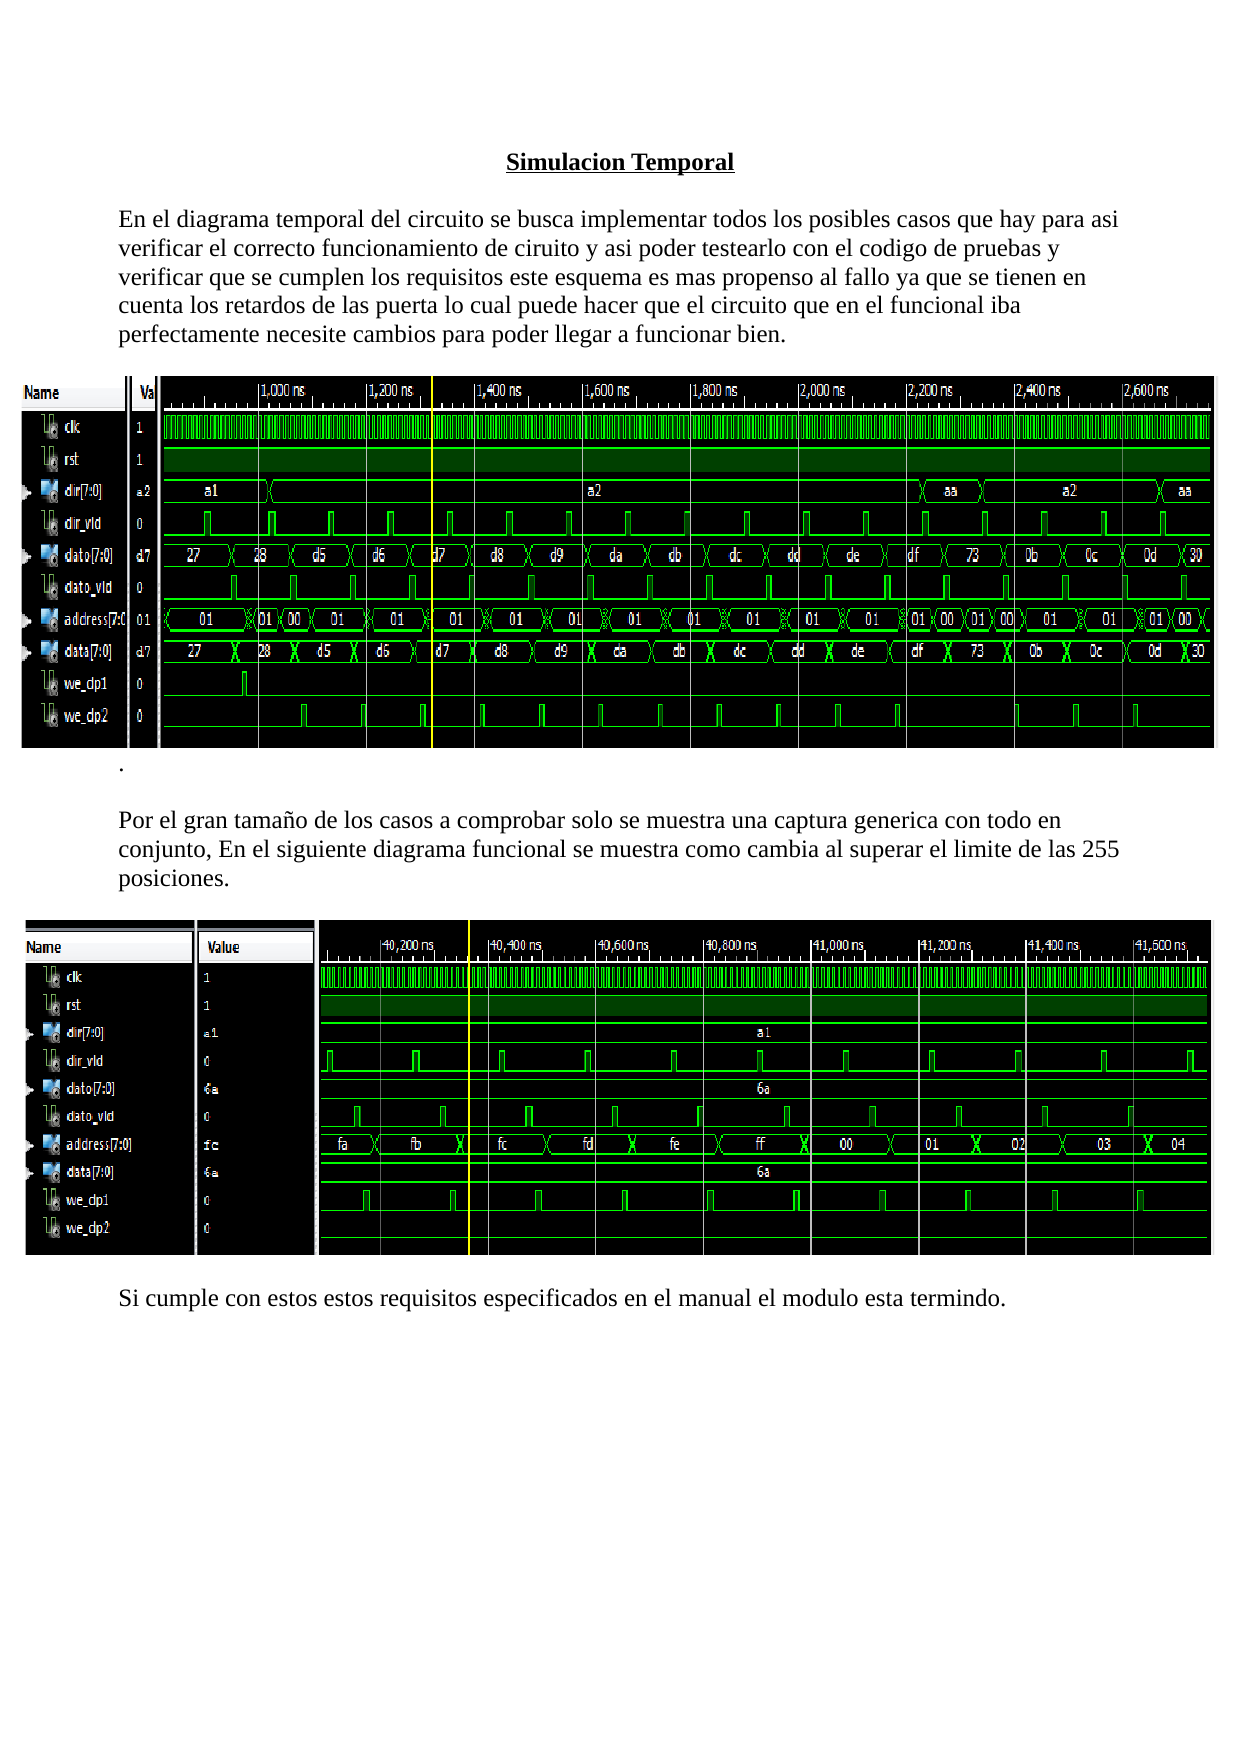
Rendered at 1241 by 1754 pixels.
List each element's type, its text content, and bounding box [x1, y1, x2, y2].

text . [118, 748, 1122, 777]
text Simulacion Temporal [118, 147, 1122, 176]
picture [21, 376, 1219, 748]
picture [25, 920, 1215, 1255]
text Por el gran tamaño de los casos a comprobar solo se muestra una captura generica con todo en conjunto, En el siguiente diagrama funcional se muestra como cambia al superar el limite de las 255 posiciones. [118, 805, 1122, 892]
text En el diagrama temporal del circuito se busca implementar todos los posibles casos que hay para asi verificar el correcto funcionamiento de ciruito y asi poder testearlo con el codigo de pruebas y verificar que se cumplen los requisitos este esquema es mas propenso al fallo ya que se tienen en cuenta los retardos de las puerta lo cual puede hacer que el circuito que en el funcional iba perfectamente necesite cambios para poder llegar a funcionar bien. [118, 204, 1122, 348]
text Si cumple con estos estos requisitos especificados en el manual el modulo esta termindo. [118, 1283, 1122, 1312]
